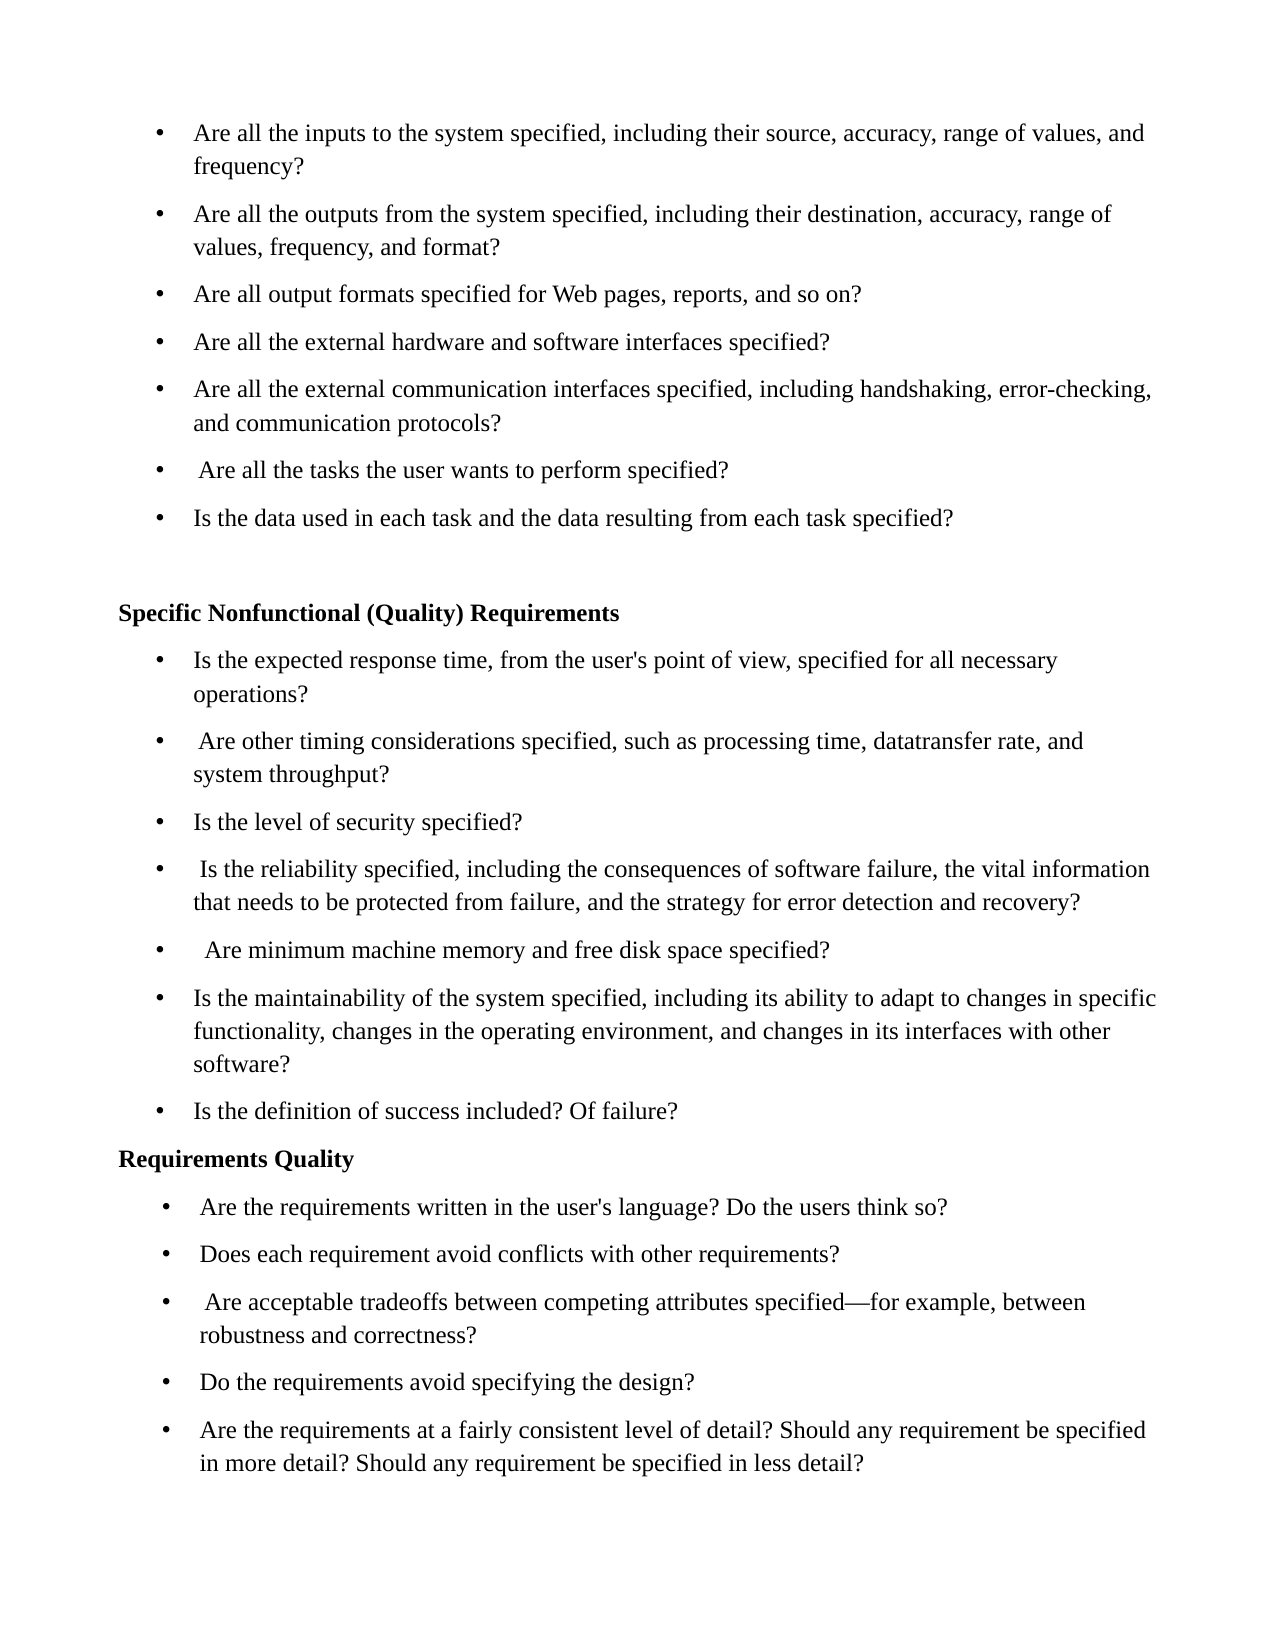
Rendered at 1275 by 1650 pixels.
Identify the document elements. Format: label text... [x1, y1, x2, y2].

text Requirements Quality [118, 1144, 1157, 1173]
list Are minimum machine memory and free disk space specified? [156, 935, 1157, 964]
list Are other timing considerations specified, such as processing time, datatransfer rate, and system throughput? [156, 726, 1157, 788]
list Are all the external communication interfaces specified, including handshaking, error-checking, and communication protocols? [156, 374, 1157, 436]
list Are the requirements at a fairly consistent level of detail? Should any requirement be specified in more detail? Should any requirement be specified in less detail? [162, 1415, 1157, 1477]
list Are the requirements written in the user's language? Do the users think so? [162, 1192, 1157, 1220]
list Is the level of security specified? [156, 807, 1157, 836]
list Are acceptable tradeoffs between competing attributes specified—for example, between robustness and correctness? [162, 1287, 1157, 1348]
list Are all the outputs from the system specified, including their destination, accuracy, range of values, frequency, and format? [156, 199, 1157, 261]
list Is the data used in each task and the data resulting from each task specified? [156, 503, 1157, 532]
list Are all the inputs to the system specified, including their source, accuracy, range of values, and frequency? [156, 118, 1157, 180]
list Do the requirements avoid specifying the design? [162, 1367, 1157, 1396]
list Are all output formats specified for Web pages, reports, and so on? [156, 279, 1157, 308]
list Is the definition of success included? Of failure? [156, 1096, 1157, 1125]
list Is the maintainability of the system specified, including its ability to adapt to changes in specific functionality, changes in the operating environment, and changes in its interfaces with other software? [156, 983, 1157, 1077]
list Does each requirement avoid conflicts with other requirements? [162, 1239, 1157, 1268]
list Are all the external hardware and software interfaces specified? [156, 327, 1157, 356]
text Specific Nonfunctional (Quality) Requirements [118, 598, 1157, 627]
list Is the reliability specified, including the consequences of software failure, the vital information that needs to be protected from failure, and the strategy for error detection and recovery? [156, 854, 1157, 916]
list Are all the tasks the user wants to perform specified? [156, 455, 1157, 484]
list Is the expected response time, from the user's point of view, specified for all necessary operations? [156, 646, 1157, 707]
